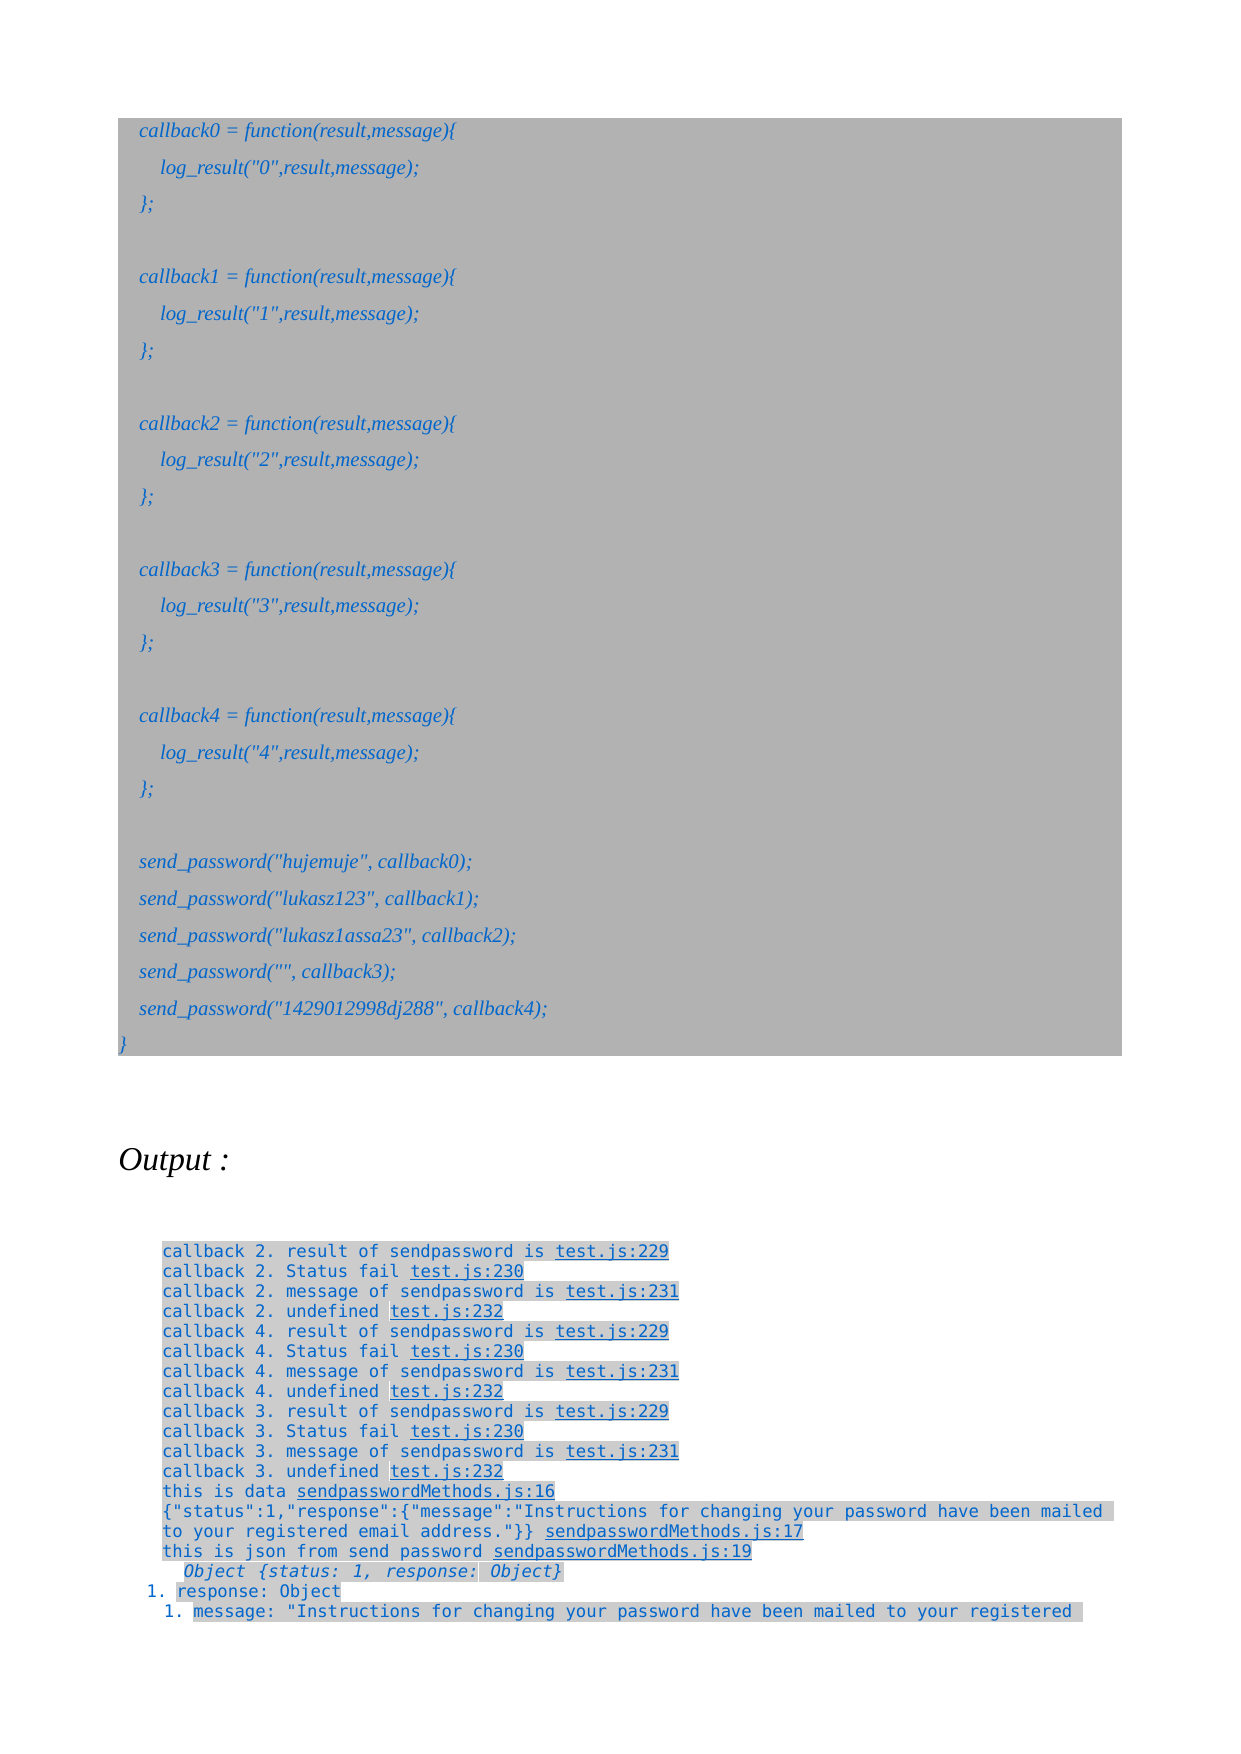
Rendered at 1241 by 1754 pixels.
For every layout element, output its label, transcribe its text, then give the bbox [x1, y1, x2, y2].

text callback 4. Status fail test.js:230 [162, 1341, 1122, 1361]
text callback 4. result of sendpassword is test.js:229 [162, 1321, 1122, 1341]
text callback 2. undefined test.js:232 [162, 1301, 1122, 1321]
text {"status":1,"response":{"message":"Instructions for changing your password have been mailed to your registered email address."}} sendpasswordMethods.js:17 [162, 1501, 1122, 1541]
text Output : [118, 1139, 1122, 1178]
text callback 3. Status fail test.js:230 [162, 1421, 1122, 1441]
text callback2 = function(result,message){ [118, 411, 1122, 435]
text send_password("lukasz123", callback1); [118, 886, 1122, 910]
text }; [118, 630, 1122, 654]
text log_result("3",result,message); [118, 593, 1122, 617]
text } [118, 1032, 1122, 1056]
text send_password("1429012998dj288", callback4); [118, 996, 1122, 1020]
text callback1 = function(result,message){ [118, 264, 1122, 288]
text Object {status: 1, response: Object} [184, 1561, 1113, 1582]
text }; [118, 191, 1122, 215]
text log_result("1",result,message); [118, 301, 1122, 325]
text this is json from send password sendpasswordMethods.js:19 [162, 1541, 1122, 1561]
text callback 2. message of sendpassword is test.js:231 [162, 1281, 1122, 1301]
text callback 4. undefined test.js:232 [162, 1381, 1122, 1401]
text log_result("2",result,message); [118, 447, 1122, 471]
text log_result("4",result,message); [118, 740, 1122, 764]
list message: "Instructions for changing your password have been mailed to your registered [193, 1602, 1122, 1622]
text callback4 = function(result,message){ [118, 703, 1122, 727]
text }; [118, 484, 1122, 508]
text send_password("", callback3); [118, 959, 1122, 983]
text }; [118, 776, 1122, 800]
text callback 2. result of sendpassword is test.js:229 [162, 1241, 1122, 1261]
text callback 2. Status fail test.js:230 [162, 1261, 1122, 1281]
text callback0 = function(result,message){ [118, 118, 1122, 142]
text callback 3. message of sendpassword is test.js:231 [162, 1441, 1122, 1461]
text callback 3. result of sendpassword is test.js:229 [162, 1401, 1122, 1421]
list response: Object [176, 1582, 1122, 1602]
text this is data sendpasswordMethods.js:16 [162, 1481, 1122, 1501]
text callback3 = function(result,message){ [118, 557, 1122, 581]
text send_password("lukasz1assa23", callback2); [118, 922, 1122, 947]
text }; [118, 337, 1122, 362]
text send_password("hujemuje", callback0); [118, 849, 1122, 873]
text callback 3. undefined test.js:232 [162, 1461, 1122, 1481]
text log_result("0",result,message); [118, 155, 1122, 179]
text callback 4. message of sendpassword is test.js:231 [162, 1361, 1122, 1381]
